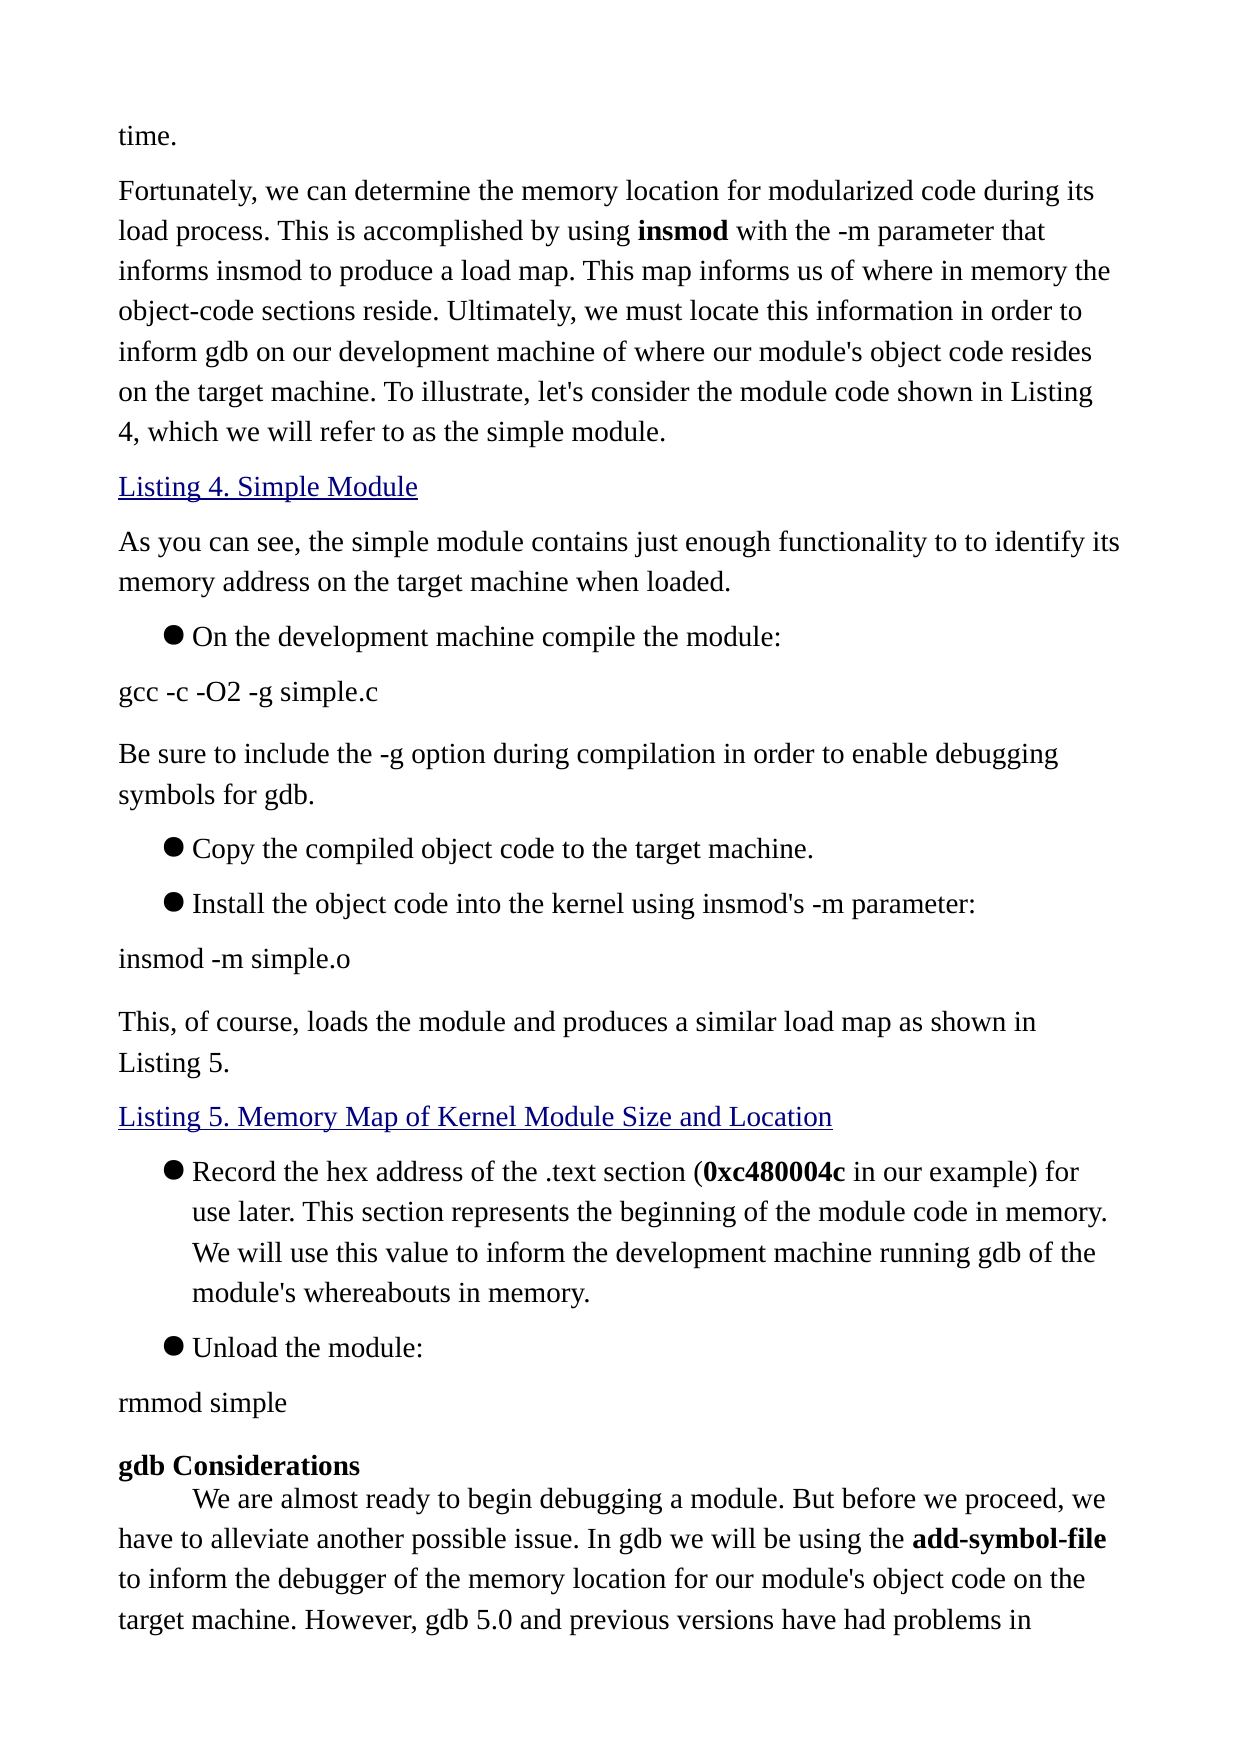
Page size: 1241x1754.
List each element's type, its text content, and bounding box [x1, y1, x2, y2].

text Be sure to include the -g option during compilation in order to enable debugging symbols for gdb. [118, 737, 1122, 810]
list Record the hex address of the .text section (0xc480004c in our example) for use later. This section represents the beginning of the module code in memory. We will use this value to inform the development machine running gdb of the module's whereabouts in memory. [162, 1154, 1122, 1308]
text Listing 5. Memory Map of Kernel Module Size and Location [118, 1099, 1122, 1133]
text time. [118, 118, 1122, 152]
text insmod -m simple.o [118, 941, 1122, 975]
list Install the object code into the kernel using insmod's -m parameter: [162, 887, 1122, 920]
list Copy the compiled object code to the target machine. [162, 832, 1122, 865]
text As you can see, the simple module contains just enough functionality to to identify its memory address on the target machine when loaded. [118, 524, 1122, 597]
list On the development machine compile the module: [162, 619, 1122, 652]
text Fortunately, we can determine the memory location for modularized code during its load process. This is accomplished by using insmod with the -m parameter that informs insmod to produce a load map. This map informs us of where in memory the object-code sections reside. Ultimately, we must locate this information in order to inform gdb on our development machine of where our module's object code resides on the target machine. To illustrate, let's consider the module code shown in Listing 4, which we will refer to as the simple module. [118, 173, 1122, 448]
text We are almost ready to begin debugging a module. But before we proceed, we have to alleviate another possible issue. In gdb we will be using the add-symbol-file to inform the debugger of the memory location for our module's object code on the target machine. However, gdb 5.0 and previous versions have had problems in [118, 1481, 1122, 1635]
text This, of course, loads the module and produces a similar load map as shown in Listing 5. [118, 1004, 1122, 1078]
text gcc -c -O2 -g simple.c [118, 674, 1122, 707]
text gdb Considerations [118, 1448, 1122, 1481]
list Unload the module: [162, 1330, 1122, 1363]
text Listing 4. Simple Module [118, 469, 1122, 502]
text rmmod simple [118, 1385, 1122, 1418]
